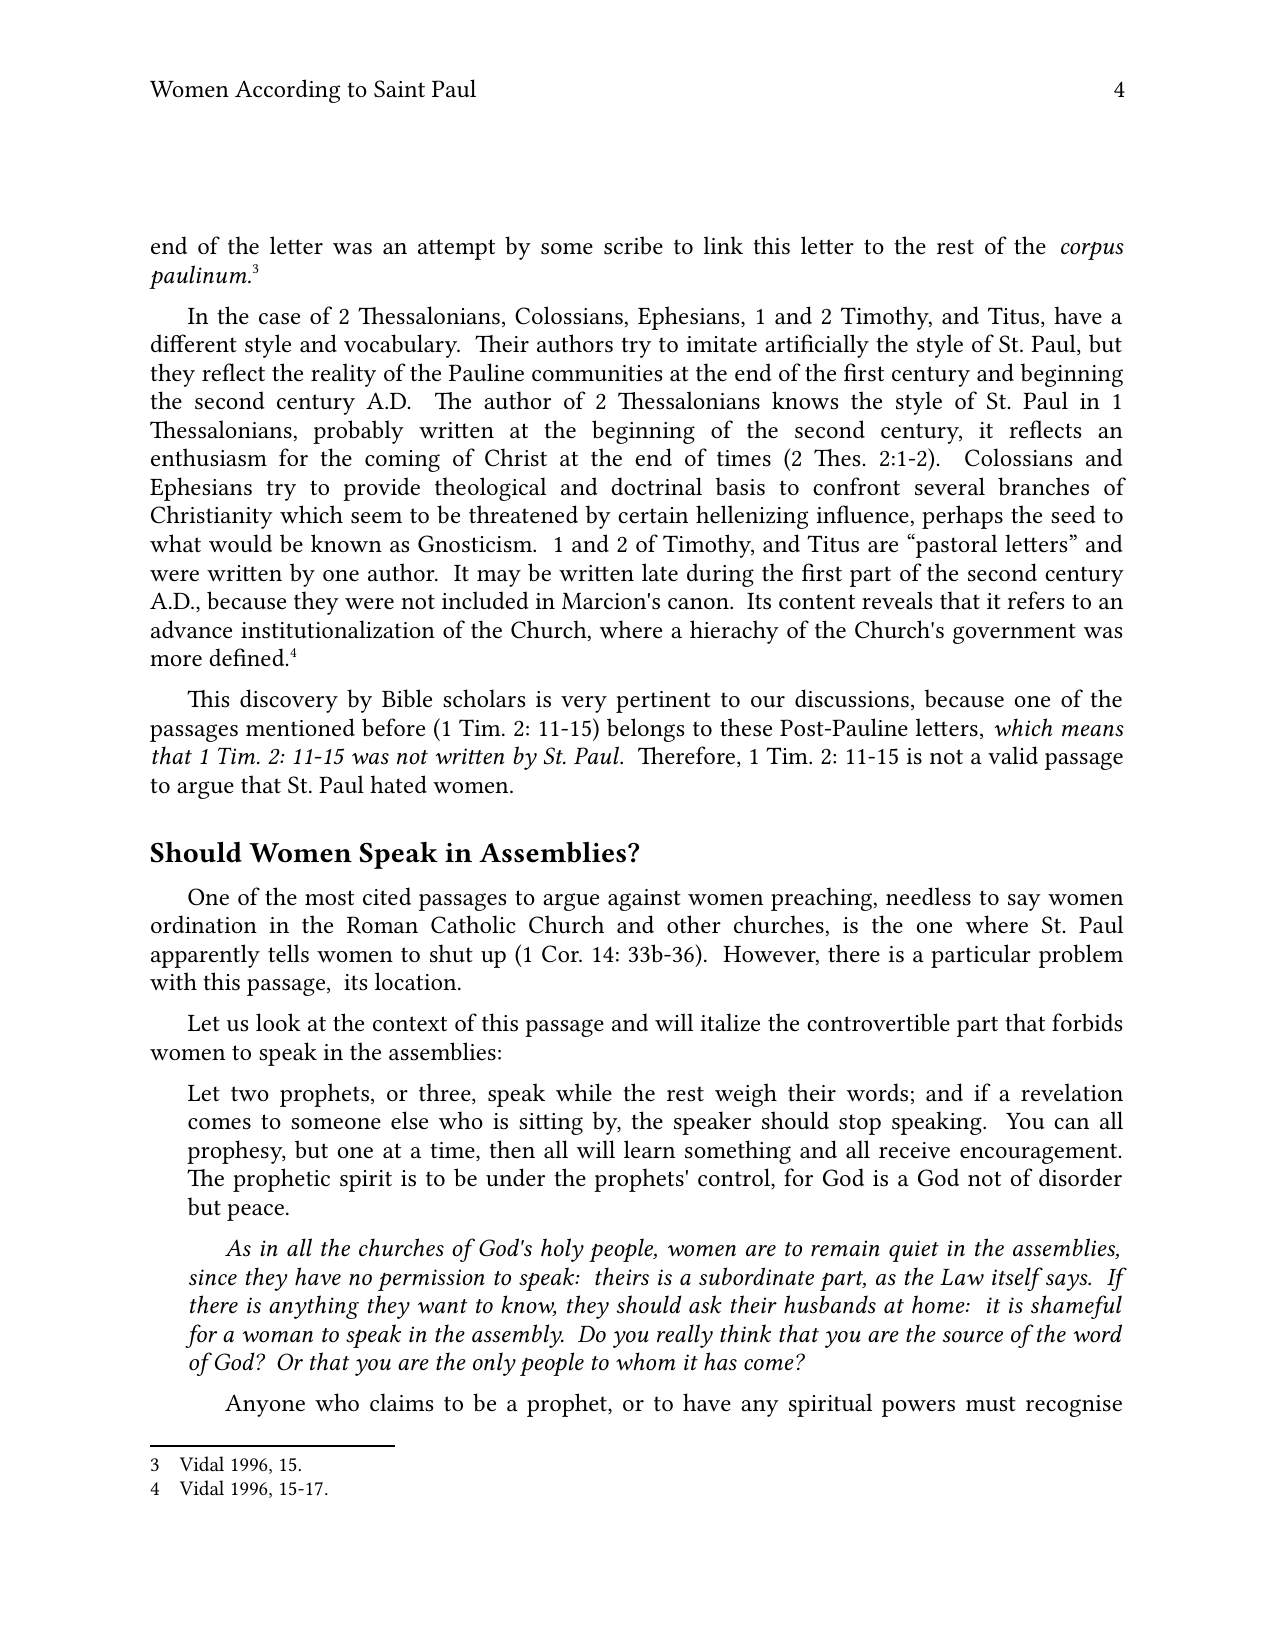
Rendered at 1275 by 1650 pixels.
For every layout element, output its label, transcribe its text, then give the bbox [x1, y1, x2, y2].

text One of the most cited passages to argue against women preaching, needless to say women ordination in the Roman Catholic Church and other churches, is the one where St. Paul apparently tells women to shut up (1 Cor. 14: 33b-36). However, there is a particular problem with this passage, its location. [150, 883, 1125, 997]
text Let us look at the context of this passage and will italize the controvertible part that forbids women to speak in the assemblies: [150, 1009, 1125, 1066]
text In the case of 2 Thessalonians, Colossians, Ephesians, 1 and 2 Timothy, and Titus, have a different style and vocabulary. Their authors try to imitate artificially the style of St. Paul, but they reflect the reality of the Pauline communities at the end of the first century and beginning the second century A.D. The author of 2 Thessalonians knows the style of St. Paul in 1 Thessalonians, probably written at the beginning of the second century, it reflects an enthusiasm for the coming of Christ at the end of times (2 Thes. 2:1-2). Colossians and Ephesians try to provide theological and doctrinal basis to confront several branches of Christianity which seem to be threatened by certain hellenizing influence, perhaps the seed to what would be known as Gnosticism. 1 and 2 of Timothy, and Titus are “pastoral letters” and were written by one author. It may be written late during the first part of the second century A.D., because they were not included in Marcion's canon. Its content reveals that it refers to an advance institutionalization of the Church, where a hierachy of the Church's government was more defined. [150, 302, 1125, 673]
text Anyone who claims to be a prophet, or to have any spiritual powers must recognise [187, 1389, 1125, 1418]
text [150, 150, 1125, 178]
subtitle Should Women Speak in Assemblies? [150, 837, 1125, 870]
text This discovery by Bible scholars is very pertinent to our discussions, because one of the passages mentioned before (1 Tim. 2: 11-15) belongs to these Post-Pauline letters, which means that 1 Tim. 2: 11-15 was not written by St. Paul. Therefore, 1 Tim. 2: 11-15 is not a valid passage to argue that St. Paul hated women. [150, 685, 1125, 799]
text Let two prophets, or three, speak while the rest weigh their words; and if a revelation comes to someone else who is sitting by, the speaker should stop speaking. You can all prophesy, but one at a time, then all will learn something and all receive encouragement. The prophetic spirit is to be under the prophets' control, for God is a God not of disorder but peace. [187, 1079, 1125, 1222]
text Vidal 1996, 15-17. [150, 1476, 1125, 1500]
text As in all the churches of God's holy people, women are to remain quiet in the assemblies, since they have no permission to speak: theirs is a subordinate part, as the Law itself says. If there is anything they want to know, they should ask their husbands at home: it is shameful for a woman to speak in the assembly. Do you really think that you are the source of the word of God? Or that you are the only people to whom it has come? [187, 1234, 1125, 1377]
text end of the letter was an attempt by some scribe to link this letter to the rest of the corpus paulinum. [150, 232, 1125, 289]
text Vidal 1996, 15. [150, 1452, 1125, 1476]
